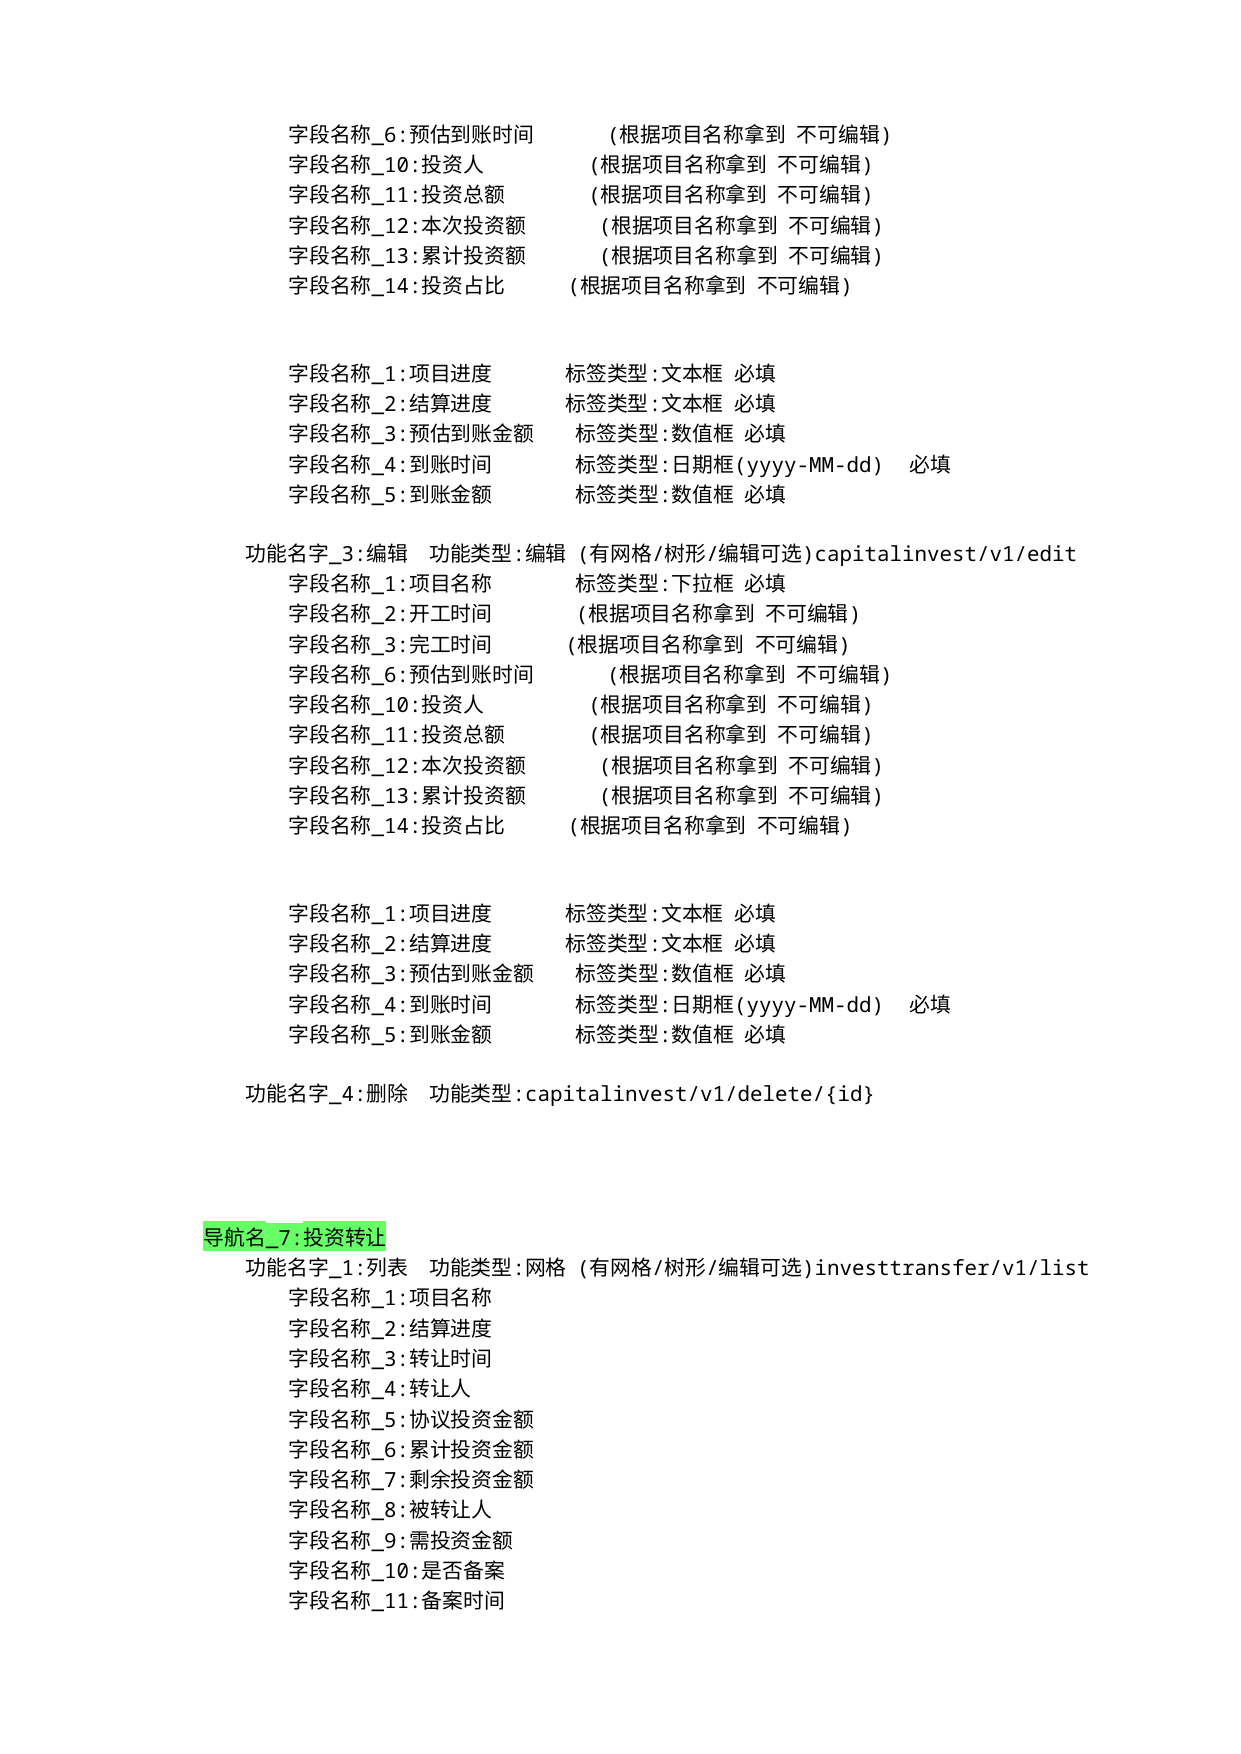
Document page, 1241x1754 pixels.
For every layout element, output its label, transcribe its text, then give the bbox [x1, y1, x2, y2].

text 字段名称_7:剩余投资金额 [118, 1463, 1122, 1494]
text 字段名称_3:转让时间 [118, 1342, 1122, 1372]
text 字段名称_3:预估到账金额 标签类型:数值框 必填 [118, 957, 1122, 988]
text 字段名称_4:转让人 [118, 1372, 1122, 1403]
text 字段名称_8:被转让人 [118, 1494, 1122, 1524]
text 字段名称_13:累计投资额 (根据项目名称拿到 不可编辑) [118, 239, 1122, 270]
text 字段名称_5:协议投资金额 [118, 1403, 1122, 1433]
text 字段名称_6:预估到账时间 (根据项目名称拿到 不可编辑) [118, 118, 1122, 148]
text 字段名称_1:项目名称 [118, 1282, 1122, 1312]
text 字段名称_3:预估到账金额 标签类型:数值框 必填 [118, 417, 1122, 448]
text 字段名称_10:投资人 (根据项目名称拿到 不可编辑) [118, 688, 1122, 719]
text 字段名称_1:项目进度 标签类型:文本框 必填 [118, 357, 1122, 387]
text 字段名称_2:开工时间 (根据项目名称拿到 不可编辑) [118, 597, 1122, 628]
text 导航名_7:投资转让 [118, 1221, 1122, 1251]
text 字段名称_4:到账时间 标签类型:日期框(yyyy-MM-dd) 必填 [118, 448, 1122, 478]
text 字段名称_1:项目进度 标签类型:文本框 必填 [118, 897, 1122, 927]
text 功能名字_4:删除 功能类型:capitalinvest/v1/delete/{id} [118, 1077, 1122, 1107]
text 字段名称_2:结算进度 标签类型:文本框 必填 [118, 927, 1122, 957]
text 字段名称_14:投资占比 (根据项目名称拿到 不可编辑) [118, 810, 1122, 840]
text 字段名称_3:完工时间 (根据项目名称拿到 不可编辑) [118, 628, 1122, 658]
text 字段名称_6:预估到账时间 (根据项目名称拿到 不可编辑) [118, 658, 1122, 688]
text 字段名称_6:累计投资金额 [118, 1433, 1122, 1463]
text 字段名称_13:累计投资额 (根据项目名称拿到 不可编辑) [118, 779, 1122, 810]
text 字段名称_11:投资总额 (根据项目名称拿到 不可编辑) [118, 179, 1122, 209]
text 字段名称_5:到账金额 标签类型:数值框 必填 [118, 1018, 1122, 1048]
text 字段名称_2:结算进度 标签类型:文本框 必填 [118, 387, 1122, 417]
text 字段名称_4:到账时间 标签类型:日期框(yyyy-MM-dd) 必填 [118, 988, 1122, 1018]
text 字段名称_12:本次投资额 (根据项目名称拿到 不可编辑) [118, 749, 1122, 779]
text 字段名称_5:到账金额 标签类型:数值框 必填 [118, 478, 1122, 508]
text 字段名称_14:投资占比 (根据项目名称拿到 不可编辑) [118, 270, 1122, 300]
text 功能名字_3:编辑 功能类型:编辑 (有网格/树形/编辑可选)capitalinvest/v1/edit [118, 537, 1122, 567]
text 功能名字_1:列表 功能类型:网格 (有网格/树形/编辑可选)investtransfer/v1/list [118, 1251, 1122, 1282]
text 字段名称_11:备案时间 [118, 1585, 1122, 1615]
text 字段名称_10:投资人 (根据项目名称拿到 不可编辑) [118, 148, 1122, 179]
text 字段名称_1:项目名称 标签类型:下拉框 必填 [118, 567, 1122, 597]
text 字段名称_12:本次投资额 (根据项目名称拿到 不可编辑) [118, 209, 1122, 239]
text 字段名称_9:需投资金额 [118, 1524, 1122, 1554]
text 字段名称_10:是否备案 [118, 1554, 1122, 1585]
text 字段名称_2:结算进度 [118, 1312, 1122, 1342]
text 字段名称_11:投资总额 (根据项目名称拿到 不可编辑) [118, 719, 1122, 749]
